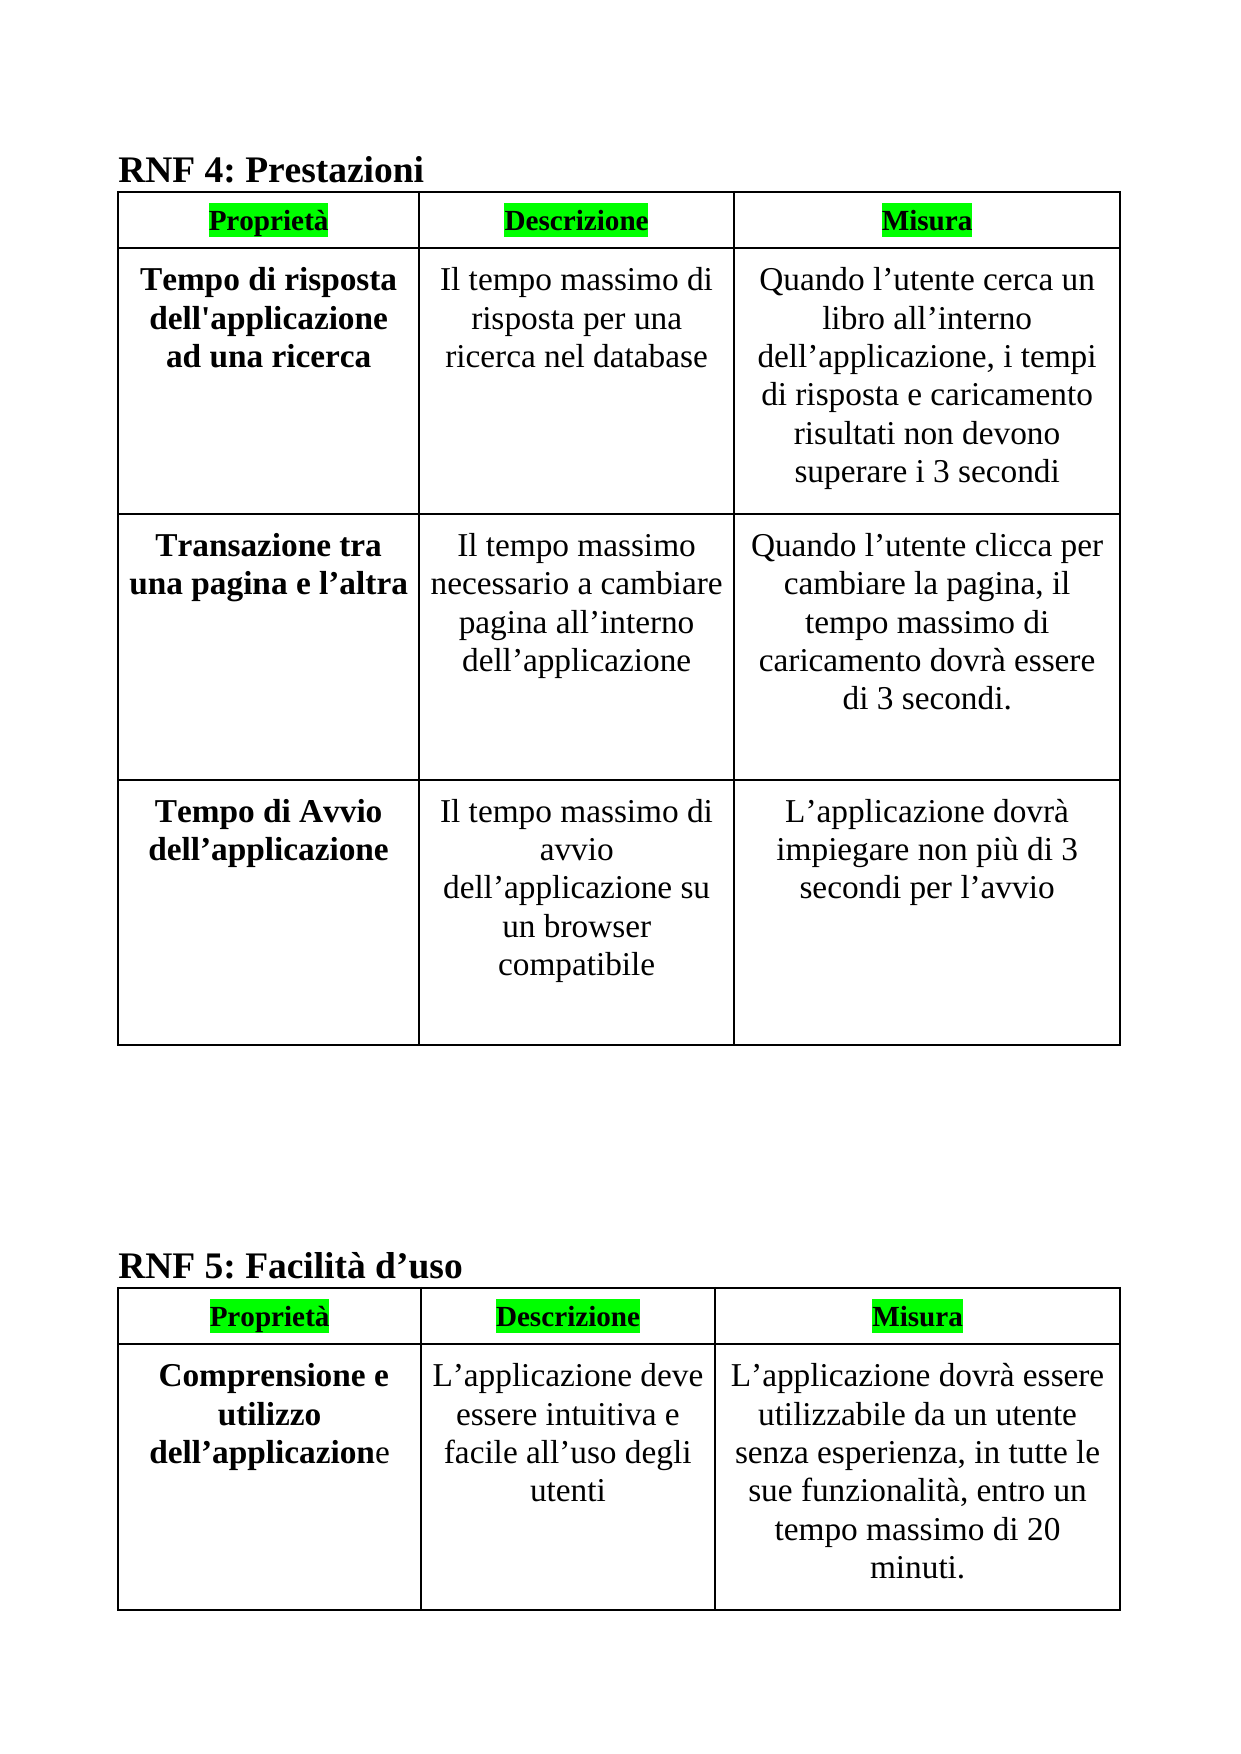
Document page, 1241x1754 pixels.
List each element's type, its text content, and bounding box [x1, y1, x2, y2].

table_header Misura [735, 193, 1119, 247]
table_cell Il tempo massimo di avvio dell’applicazione su un browser compatibile [420, 781, 733, 1044]
table_cell Il tempo massimo di risposta per una ricerca nel database [420, 249, 733, 513]
table_cell Comprensione e utilizzo dell’applicazione [119, 1345, 420, 1609]
text RNF 4: Prestazioni [118, 148, 1122, 191]
table_cell Quando l’utente cerca un libro all’interno dell’applicazione, i tempi di risposta e caricamento risultati non devono superare i 3 secondi [735, 249, 1119, 513]
table_cell L’applicazione dovrà impiegare non più di 3 secondi per l’avvio [735, 781, 1119, 1044]
table_header Descrizione [422, 1289, 714, 1343]
table_cell Tempo di Avvio dell’applicazione [119, 781, 418, 1044]
table_cell L’applicazione deve essere intuitiva e facile all’uso degli utenti [422, 1345, 714, 1609]
table_cell Tempo di risposta dell'applicazione ad una ricerca [119, 249, 418, 513]
table_cell Il tempo massimo necessario a cambiare pagina all’interno dell’applicazione [420, 515, 733, 778]
table_cell Transazione tra una pagina e l’altra [119, 515, 418, 778]
text RNF 5: Facilità d’uso [118, 1244, 1122, 1287]
table_header Proprietà [119, 1289, 420, 1343]
table_header Descrizione [420, 193, 733, 247]
table_cell Quando l’utente clicca per cambiare la pagina, il tempo massimo di caricamento dovrà essere di 3 secondi. [735, 515, 1119, 778]
table_cell L’applicazione dovrà essere utilizzabile da un utente senza esperienza, in tutte le sue funzionalità, entro un tempo massimo di 20 minuti. [716, 1345, 1119, 1609]
table_header Proprietà [119, 193, 418, 247]
table_header Misura [716, 1289, 1119, 1343]
